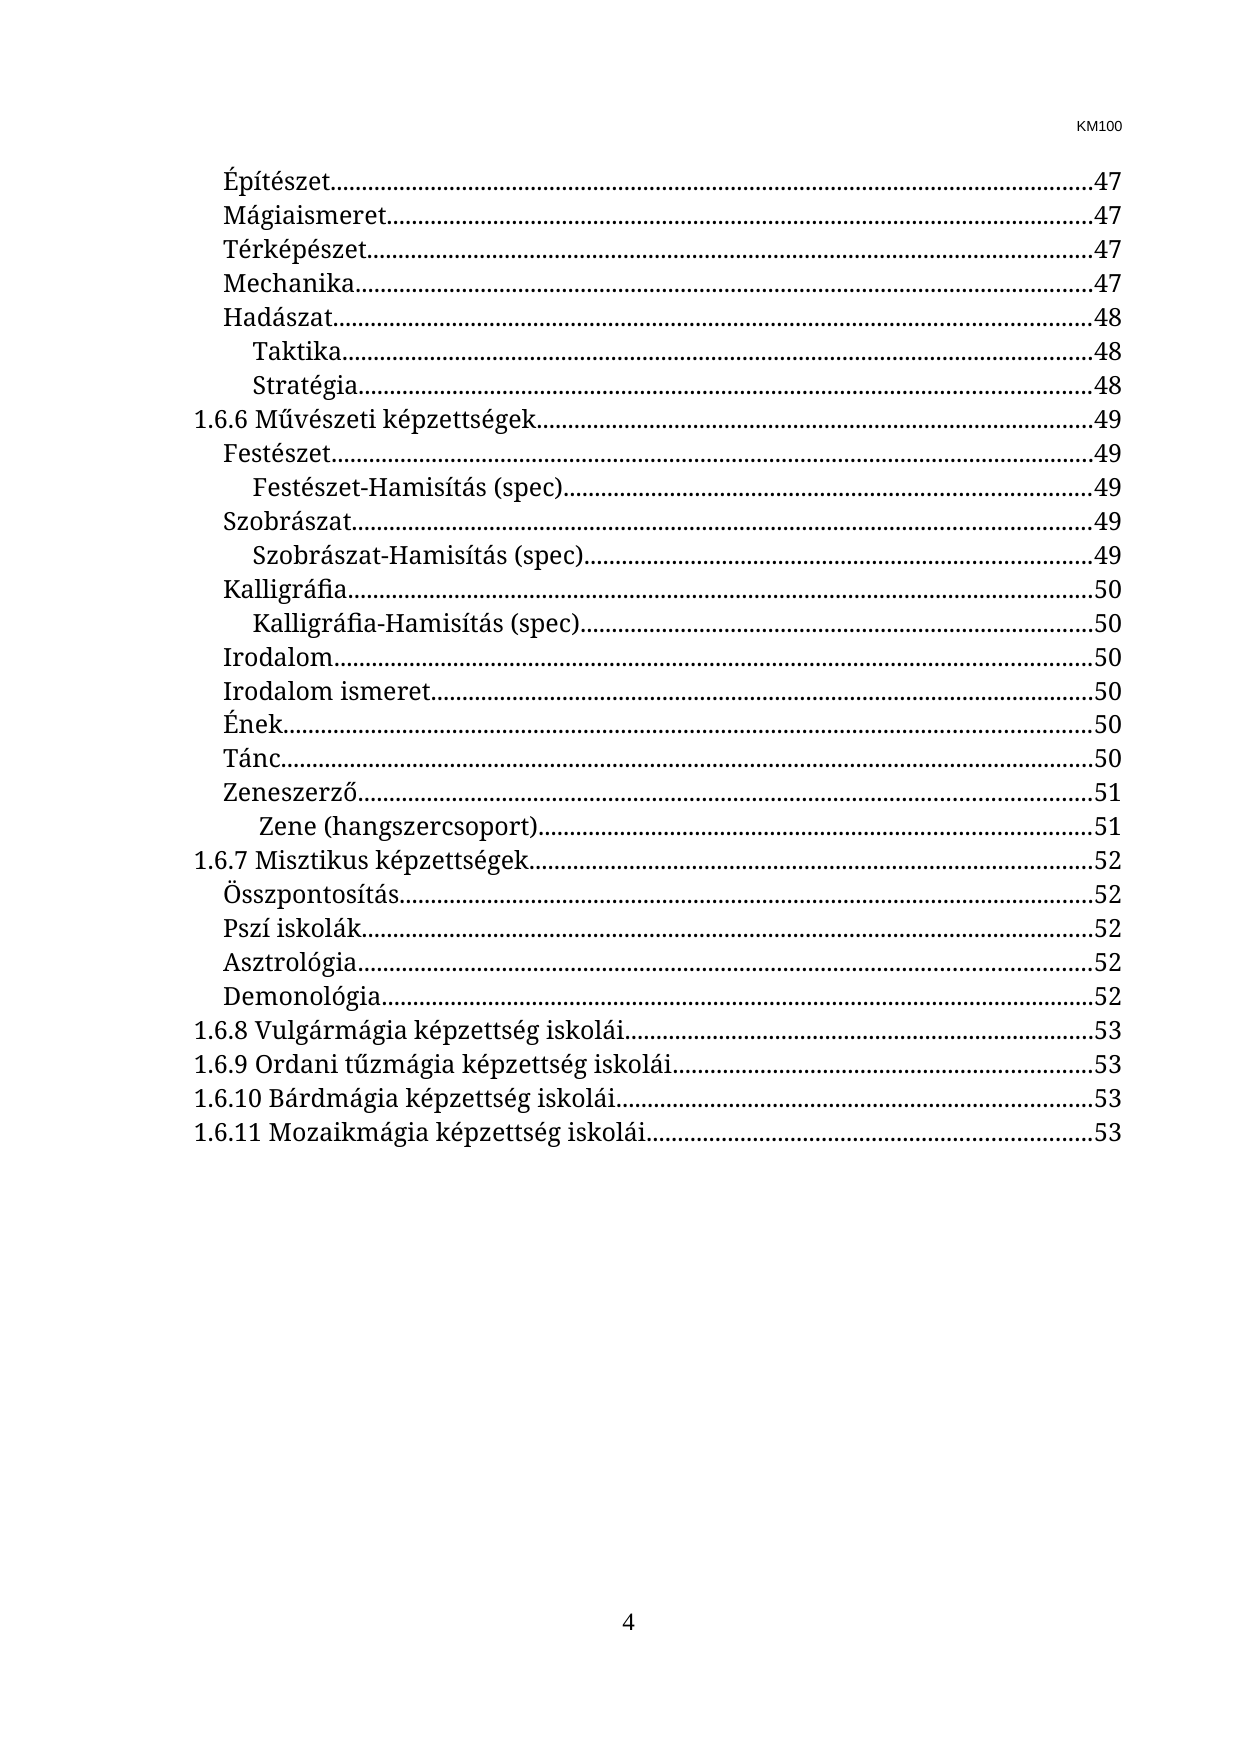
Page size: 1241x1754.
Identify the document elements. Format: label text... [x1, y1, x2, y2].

text 1.6.7 Misztikus képzettségek 52 [193, 843, 1122, 877]
text Asztrológia 52 [223, 945, 1122, 979]
text Taktika 48 [252, 334, 1122, 368]
text Stratégia 48 [252, 368, 1122, 402]
text Irodalom ismeret 50 [223, 673, 1122, 707]
text 1.6.8 Vulgármágia képzettség iskolái 53 [193, 1013, 1122, 1047]
text Irodalom 50 [223, 639, 1122, 673]
text Szobrászat 49 [223, 503, 1122, 537]
text Demonológia 52 [223, 979, 1122, 1013]
text Tánc 50 [223, 741, 1122, 775]
text Festészet-Hamisítás (spec) 49 [252, 469, 1122, 503]
text Összpontosítás 52 [223, 877, 1122, 911]
text 1.6.6 Művészeti képzettségek 49 [193, 402, 1122, 436]
text Mágiaismeret 47 [223, 198, 1122, 232]
text Kalligráfia 50 [223, 571, 1122, 605]
text Pszí iskolák 52 [223, 911, 1122, 945]
text Ének 50 [223, 707, 1122, 741]
text 1.6.9 Ordani tűzmágia képzettség iskolái 53 [193, 1047, 1122, 1081]
text Festészet 49 [223, 436, 1122, 469]
text Kalligráfia-Hamisítás (spec) 50 [252, 605, 1122, 639]
text 1.6.10 Bárdmágia képzettség iskolái 53 [193, 1081, 1122, 1115]
text Zene (hangszercsoport) 51 [252, 809, 1122, 843]
text Térképészet 47 [223, 232, 1122, 266]
text Építészet 47 [223, 164, 1122, 198]
text Zeneszerző 51 [223, 775, 1122, 809]
text 1.6.11 Mozaikmágia képzettség iskolái 53 [193, 1115, 1122, 1149]
text Hadászat 48 [223, 300, 1122, 334]
text Szobrászat-Hamisítás (spec) 49 [252, 537, 1122, 571]
text Mechanika 47 [223, 266, 1122, 300]
